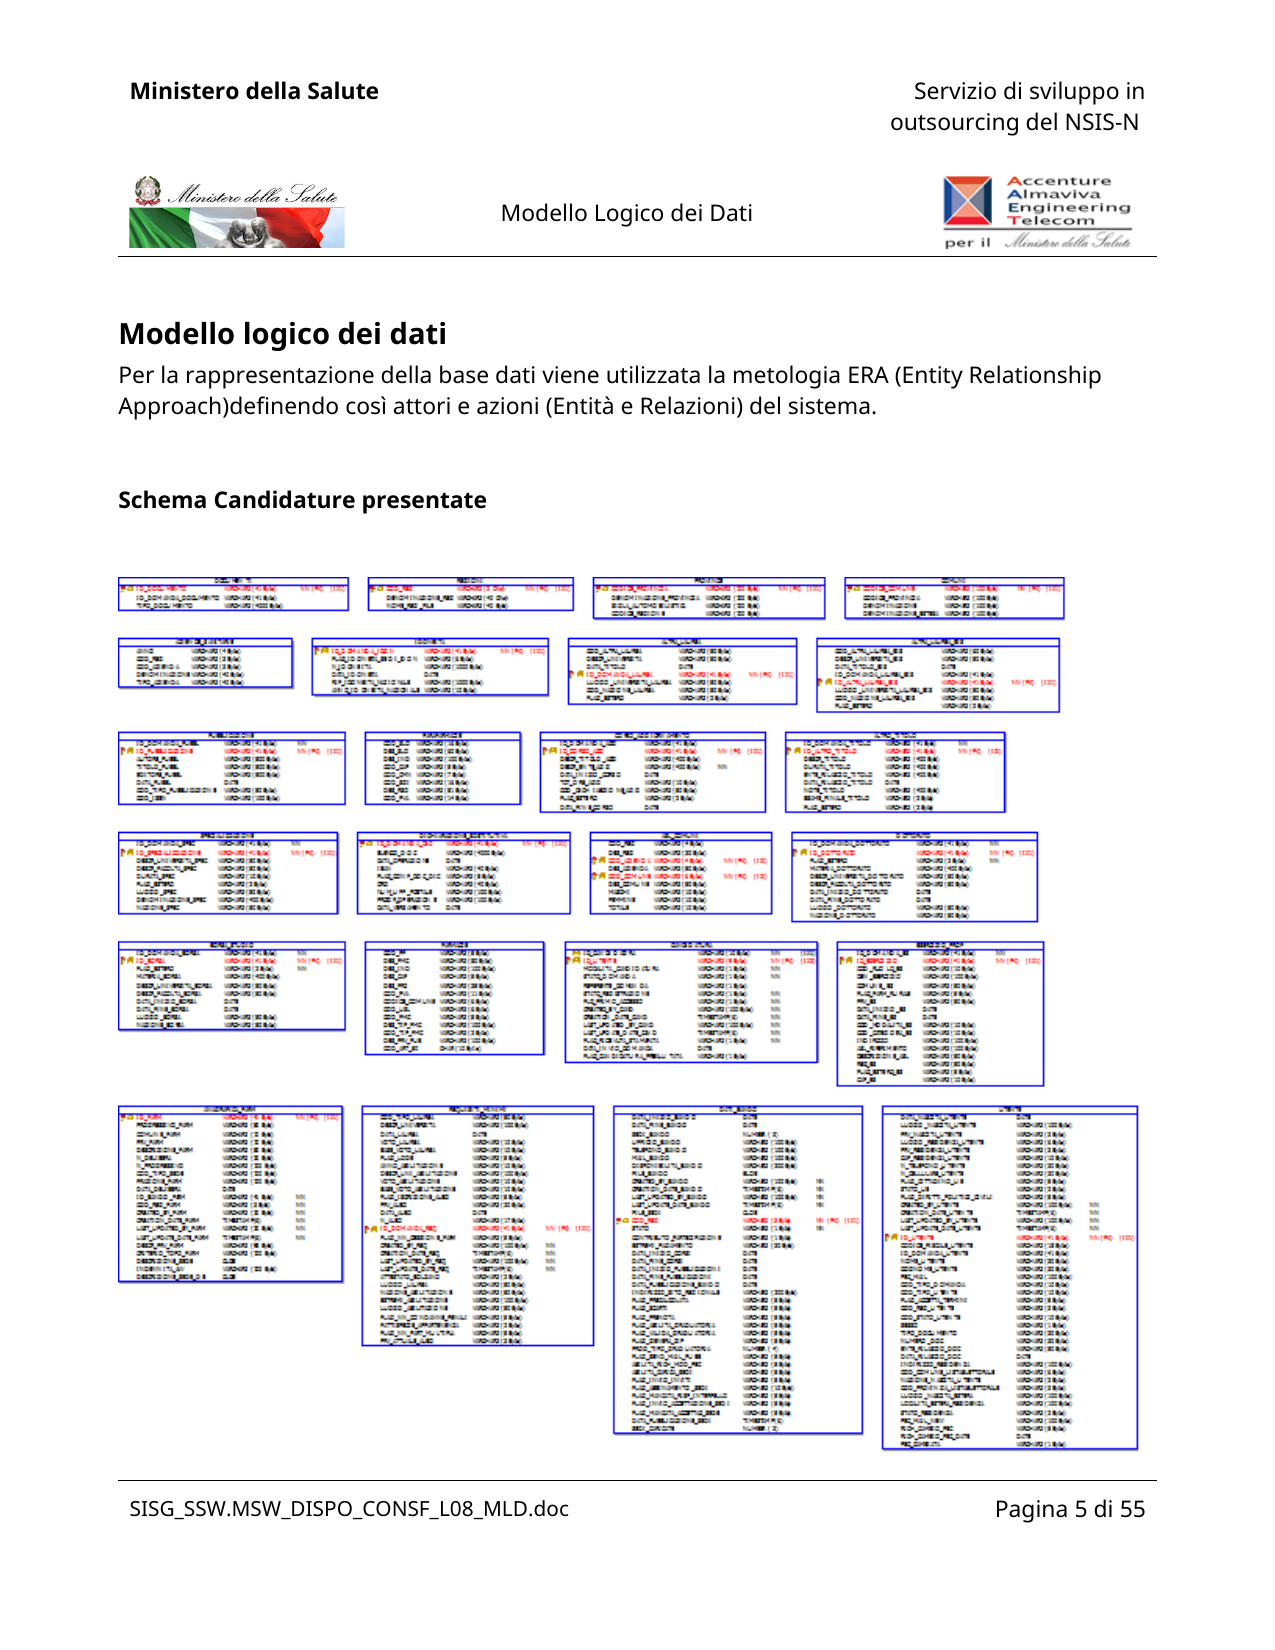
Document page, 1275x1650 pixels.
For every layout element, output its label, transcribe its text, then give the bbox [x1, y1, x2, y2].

subtitle Modello logico dei dati [118, 313, 1157, 353]
text Per la rappresentazione della base dati viene utilizzata la metologia ERA (Entity Relationship Approach)definendo così attori e azioni (Entità e Relazioni) del sistema. [118, 359, 1157, 421]
text Schema Candidature presentate [118, 484, 1157, 515]
